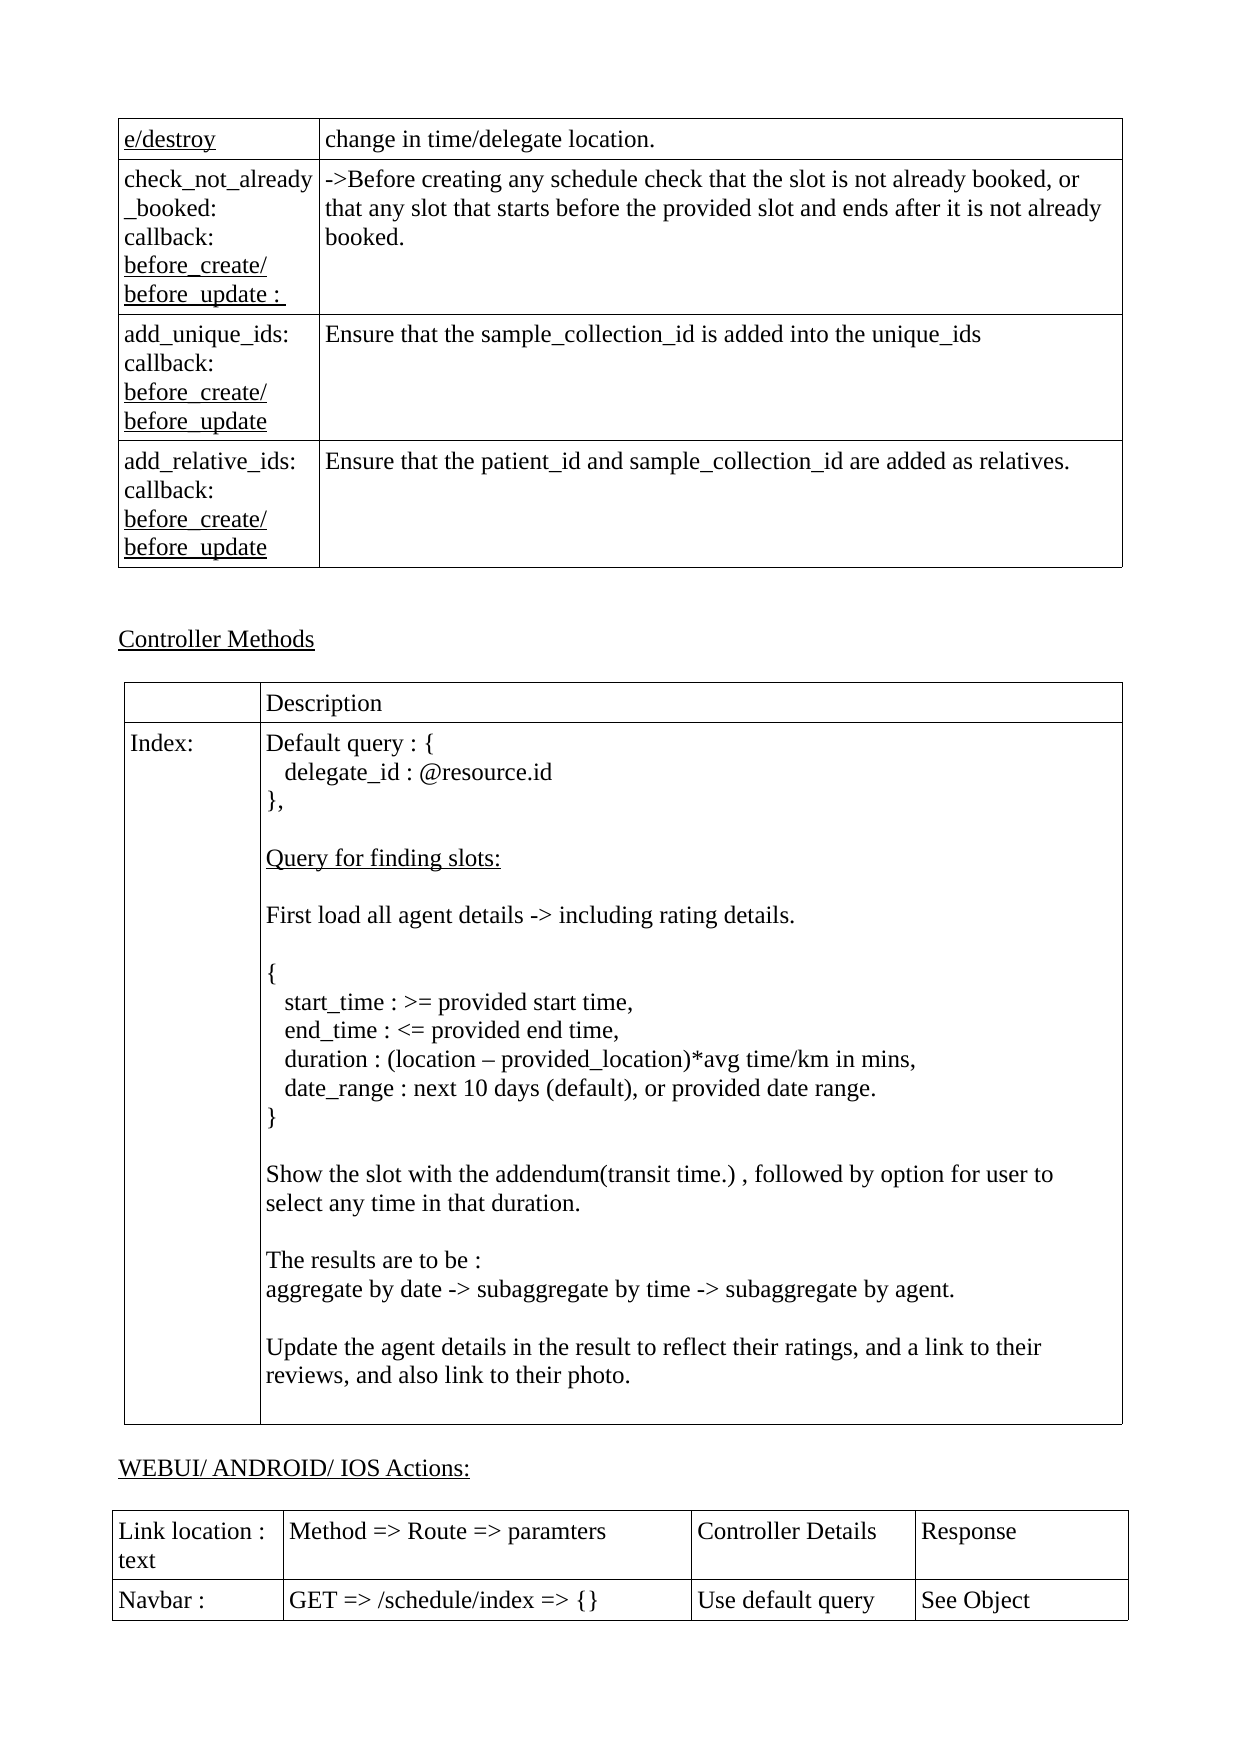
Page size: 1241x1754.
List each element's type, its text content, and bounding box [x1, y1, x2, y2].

table_cell Use default query [692, 1580, 915, 1619]
table_header Description [261, 683, 1122, 722]
text Controller Methods [118, 624, 1122, 653]
table_cell Ensure that the patient_id and sample_collection_id are added as relatives. [320, 441, 1122, 567]
table_cell ->Before creating any schedule check that the slot is not already booked, or that any slot that starts before the provided slot and ends after it is not already booked. [320, 160, 1122, 314]
table_header Controller Details [692, 1511, 915, 1579]
table_cell e/destroy [119, 119, 319, 158]
table_cell Ensure that the sample_collection_id is added into the unique_ids [320, 315, 1122, 440]
table_cell add_relative_ids: callback: before_create/before_update [119, 441, 319, 567]
table_header [125, 683, 260, 722]
table_cell change in time/delegate location. [320, 119, 1122, 158]
table_cell add_unique_ids: callback: before_create/before_update [119, 315, 319, 440]
table_cell See Object [916, 1580, 1128, 1619]
table_header Response [916, 1511, 1128, 1579]
table_header Link location : text [113, 1511, 283, 1579]
table_cell Default query : { delegate_id : @resource.id }, Query for finding slots: First load all agent details -> including rating details. { start_time : >= provided start time, end_time : <= provided end time, duration : (location – provided_location)*avg time/km in mins, date_range : next 10 days (default), or provided date range. } Show the slot with the addendum(transit time.) , followed by option for user to select any time in that duration. The results are to be : aggregate by date -> subaggregate by time -> subaggregate by agent. Update the agent details in the result to reflect their ratings, and a link to their reviews, and also link to their photo. [261, 723, 1122, 1424]
table_cell Index: [125, 723, 260, 1424]
table_cell check_not_already_booked: callback: before_create/before_update : [119, 160, 319, 314]
table_cell Navbar : [113, 1580, 283, 1619]
table_header Method => Route => paramters [284, 1511, 691, 1579]
text WEBUI/ ANDROID/ IOS Actions: [118, 1453, 1122, 1481]
table_cell GET => /schedule/index => {} [284, 1580, 691, 1619]
